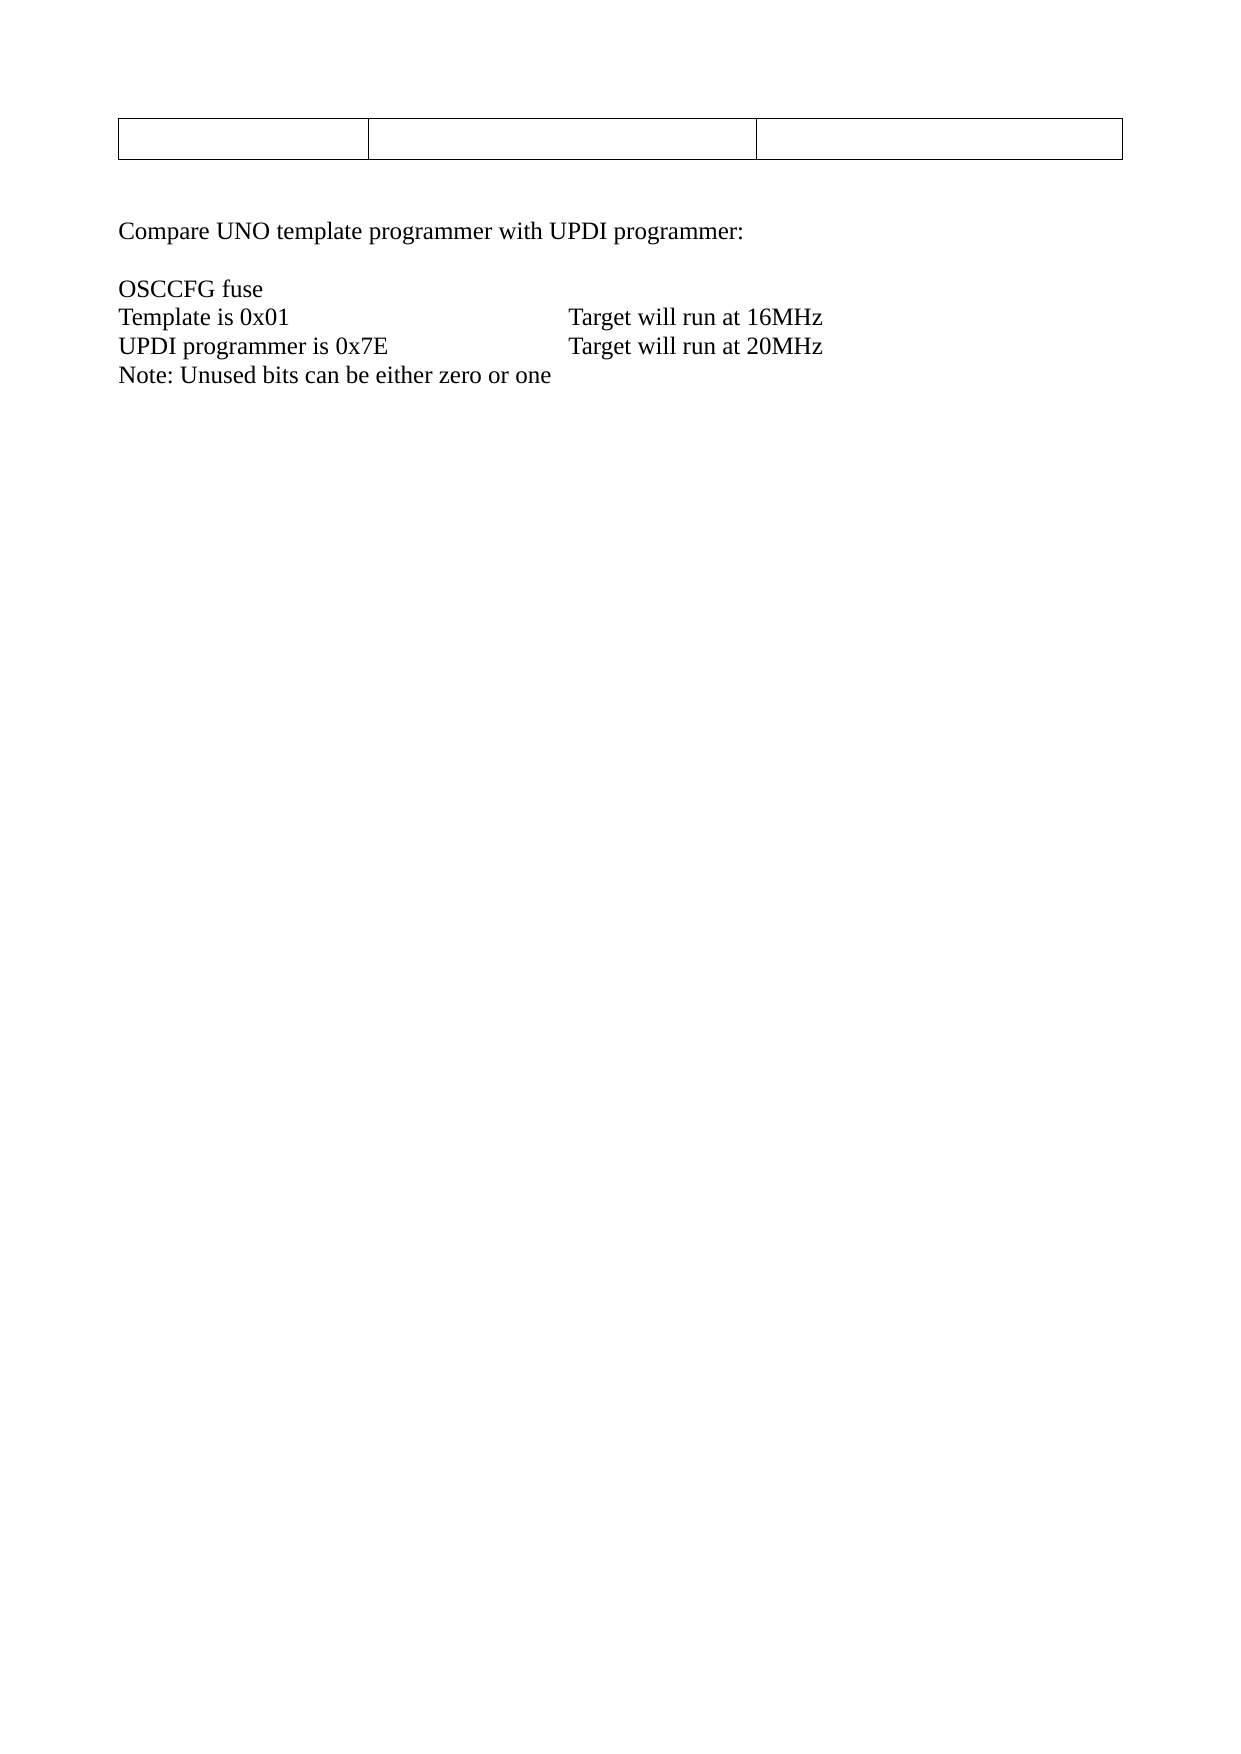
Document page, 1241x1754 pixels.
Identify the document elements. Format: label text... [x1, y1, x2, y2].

table_cell [119, 119, 368, 159]
text Note: Unused bits can be either zero or one [118, 360, 1122, 389]
text Compare UNO template programmer with UPDI programmer: [118, 216, 1122, 245]
table_cell [369, 119, 756, 159]
text UPDI programmer is 0x7E Target will run at 20MHz [118, 331, 1122, 360]
text OSCCFG fuse [118, 274, 1122, 302]
table_cell [757, 119, 1122, 159]
text Template is 0x01 Target will run at 16MHz [118, 302, 1122, 331]
